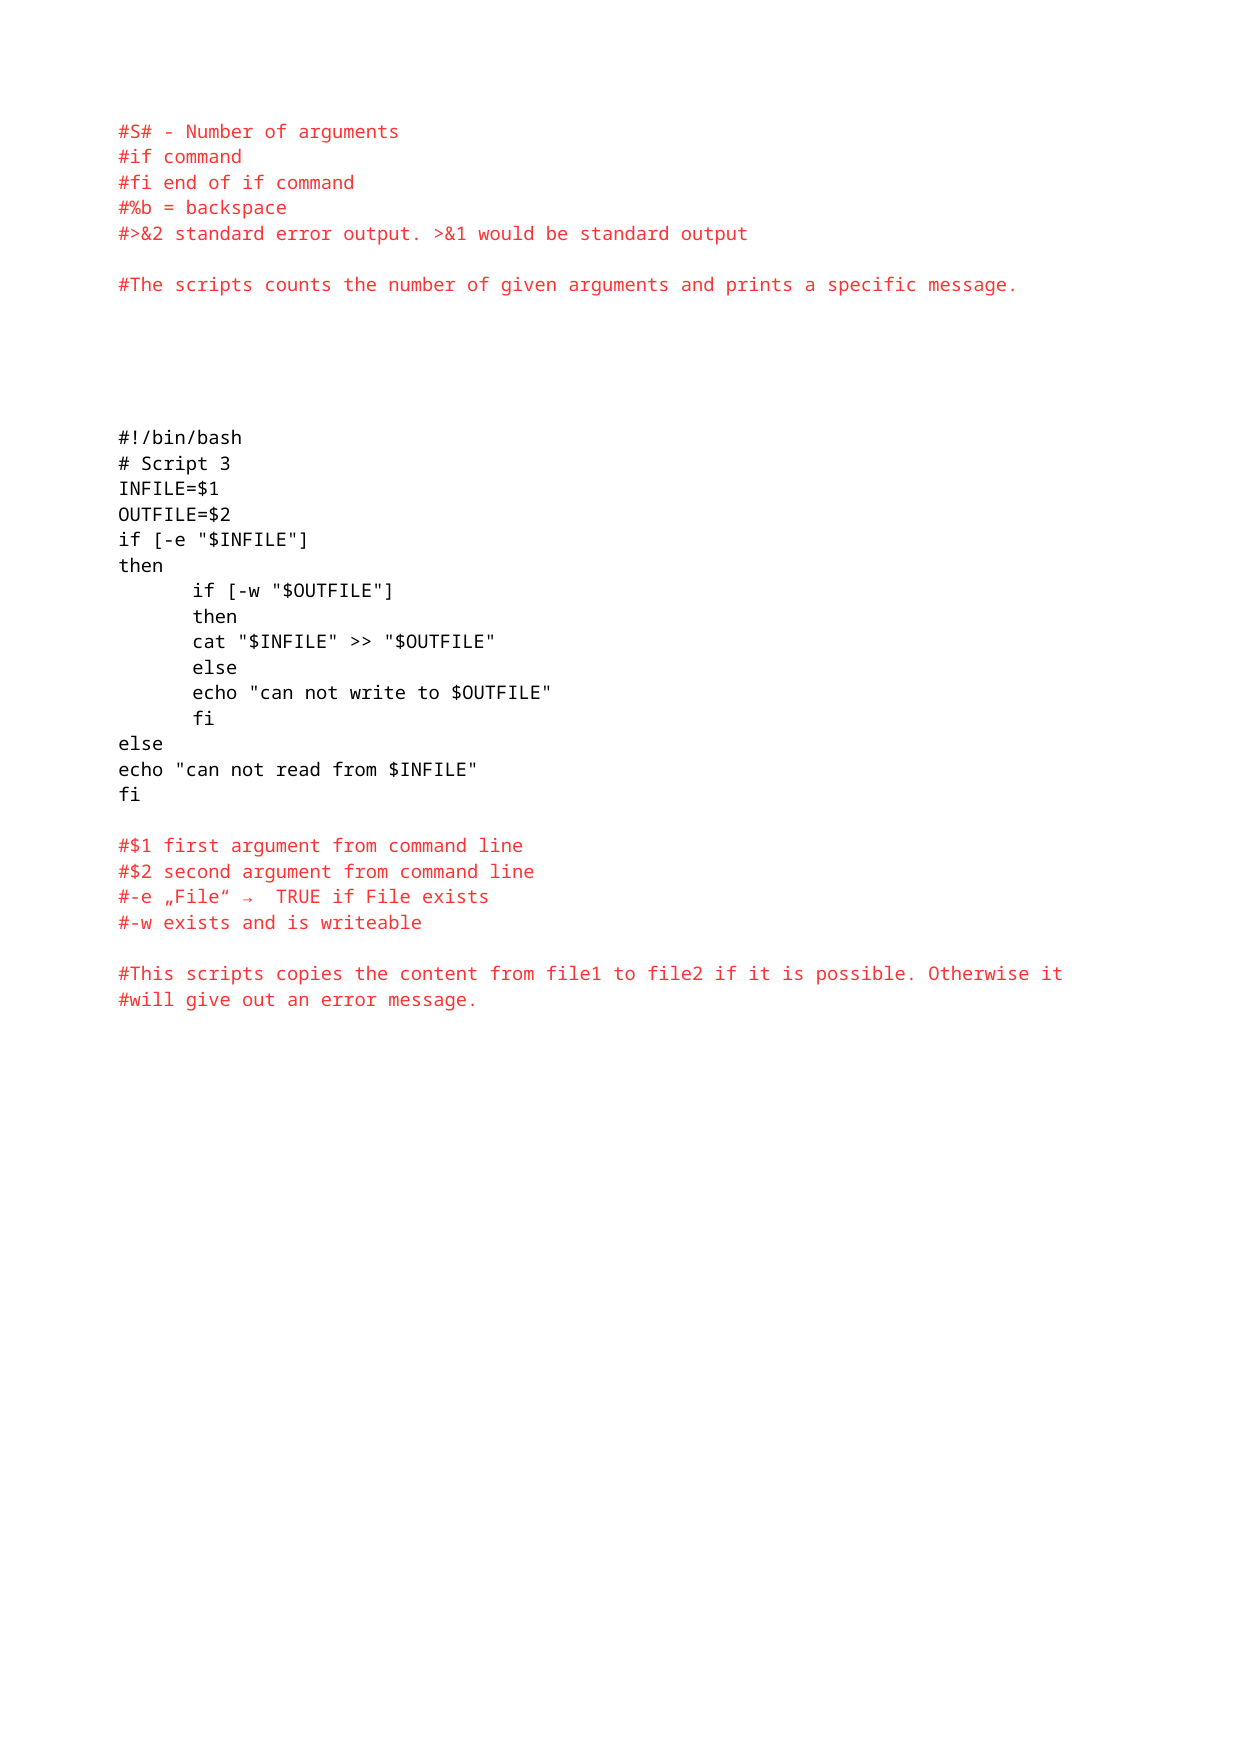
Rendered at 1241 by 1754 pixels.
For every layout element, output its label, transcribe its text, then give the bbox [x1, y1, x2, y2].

text #%b = backspace [118, 195, 1122, 220]
text cat "$INFILE" >> "$OUTFILE" [118, 628, 1122, 654]
text #-w exists and is writeable [118, 909, 1122, 935]
text fi [118, 782, 1122, 807]
text #-e „File“ → TRUE if File exists [118, 884, 1122, 909]
text # Script 3 [118, 450, 1122, 475]
text then [118, 603, 1122, 628]
text if [-w "$OUTFILE"] [118, 577, 1122, 603]
text then [118, 552, 1122, 577]
text #The scripts counts the number of given arguments and prints a specific message. [118, 271, 1122, 297]
text else [118, 654, 1122, 679]
text else [118, 731, 1122, 756]
text #This scripts copies the content from file1 to file2 if it is possible. Otherwise it #will give out an error message. [118, 960, 1122, 1011]
text echo "can not read from $INFILE" [118, 756, 1122, 782]
text #!/bin/bash [118, 424, 1122, 450]
text INFILE=$1 [118, 475, 1122, 501]
text fi [118, 705, 1122, 731]
text #>&2 standard error output. >&1 would be standard output [118, 220, 1122, 246]
text if [-e "$INFILE"] [118, 526, 1122, 552]
text #$2 second argument from command line [118, 858, 1122, 884]
text #if command [118, 144, 1122, 169]
text #$1 first argument from command line [118, 833, 1122, 858]
text #S# - Number of arguments [118, 118, 1122, 144]
text OUTFILE=$2 [118, 501, 1122, 526]
text echo "can not write to $OUTFILE" [118, 679, 1122, 705]
text #fi end of if command [118, 169, 1122, 195]
